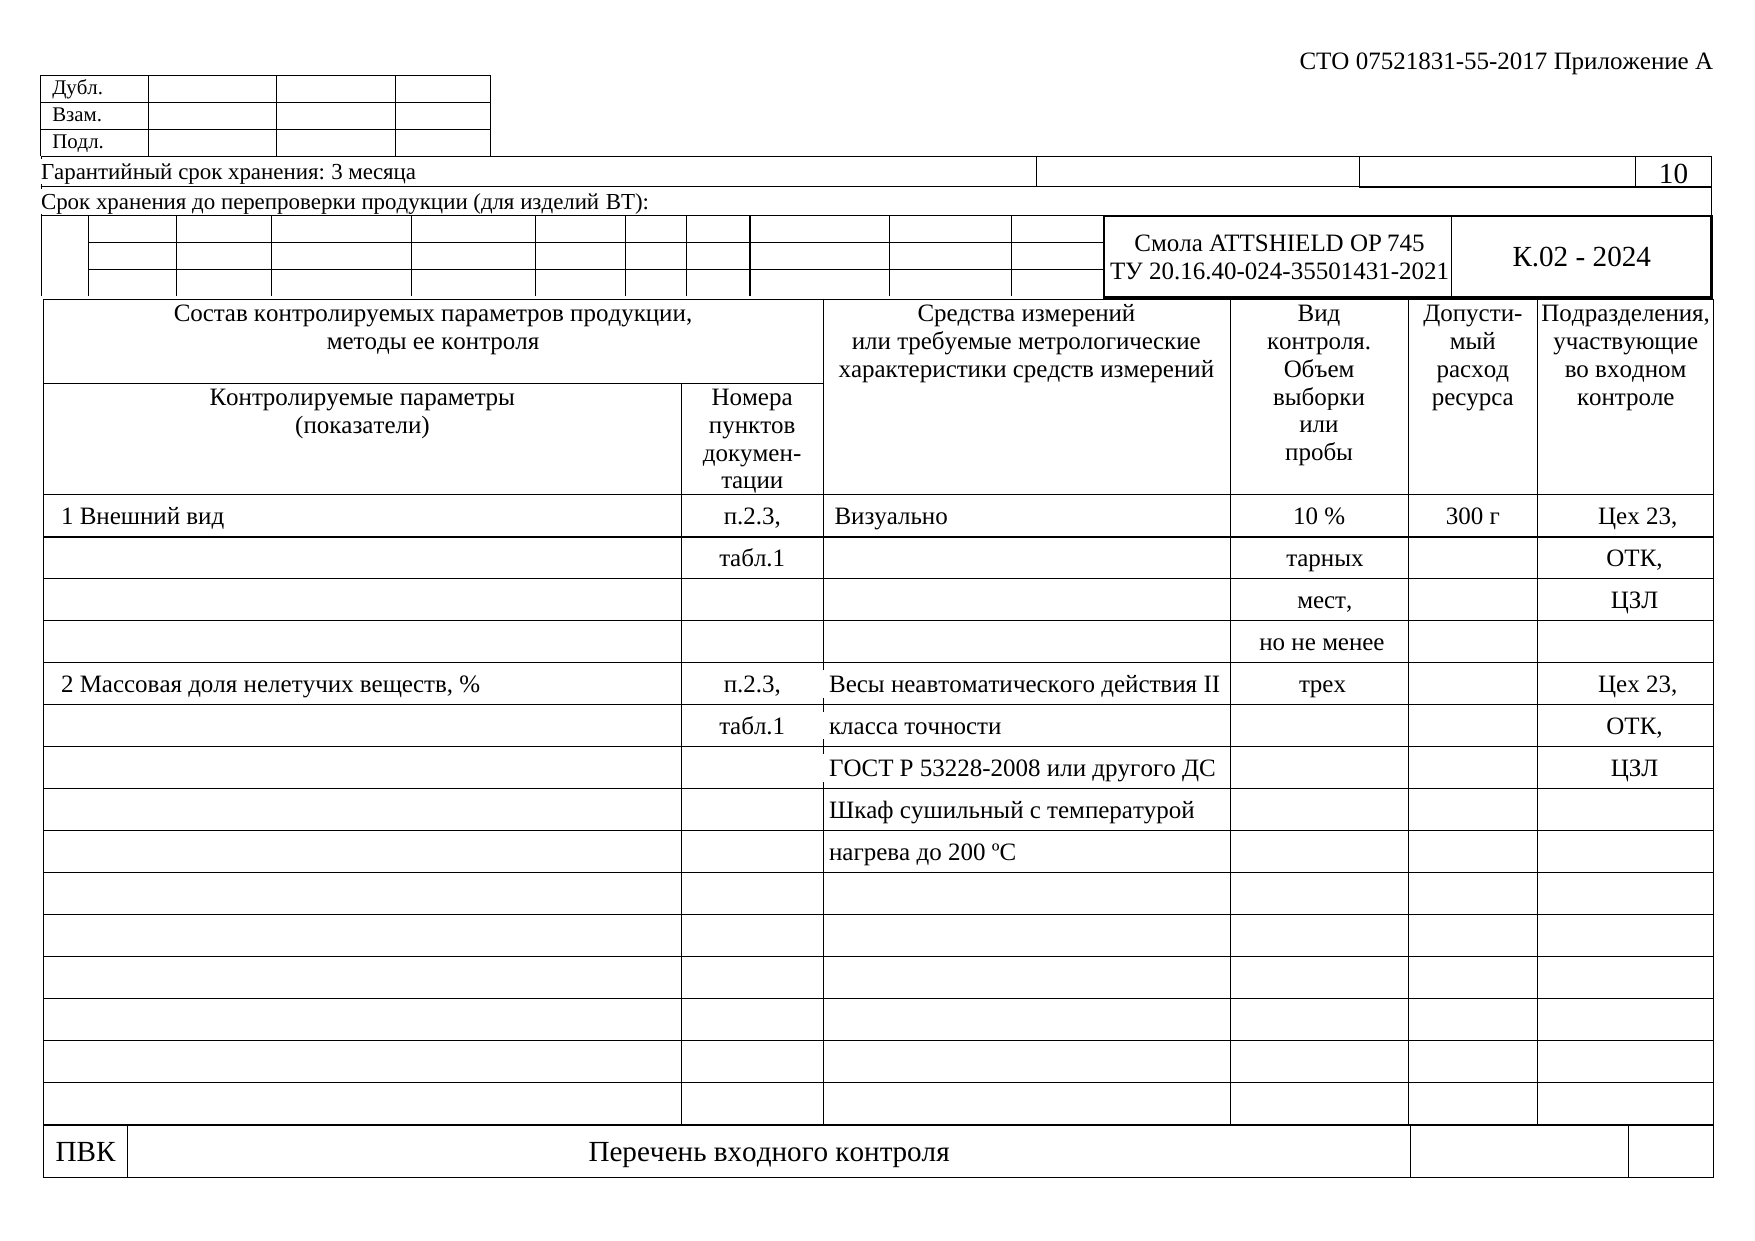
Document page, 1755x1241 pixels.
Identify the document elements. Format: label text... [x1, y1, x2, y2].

table_cell [1409, 789, 1537, 830]
table_cell [687, 216, 749, 242]
table_cell табл.1 [682, 705, 823, 746]
table_cell [1231, 999, 1408, 1040]
table_cell [536, 270, 625, 296]
table_cell [44, 915, 681, 956]
table_cell [890, 216, 1011, 242]
table_cell Номера пунктов докумен- тации [783, 384, 823, 494]
table_cell [824, 579, 1230, 620]
table_cell Визуально [824, 495, 1230, 536]
table_cell Цех 23, [1538, 495, 1713, 536]
table_cell мест, [1231, 579, 1408, 620]
table_cell [626, 216, 686, 242]
table_header Вид контроля. Объем выборки или пробы [1231, 300, 1408, 494]
table_cell [396, 103, 490, 129]
table_header [396, 76, 490, 102]
table_cell [1409, 1083, 1537, 1124]
table_cell [44, 538, 681, 578]
table_cell [44, 705, 681, 746]
table_cell [824, 873, 1230, 914]
table_cell [751, 243, 889, 269]
table_cell [1231, 747, 1408, 788]
table_cell [1012, 243, 1103, 269]
table_cell [1538, 957, 1713, 998]
table_cell [277, 130, 395, 156]
table_cell табл.1 [682, 538, 823, 578]
table_cell Перечень входного контроля [128, 1126, 1410, 1177]
table_cell [277, 103, 395, 129]
table_cell [682, 957, 823, 998]
table_header Средства измерений или требуемые метрологические характеристики средств измерений [824, 300, 1230, 494]
table_cell [491, 102, 786, 129]
table_cell [1409, 538, 1537, 578]
table_cell [89, 216, 176, 242]
table_cell Шкаф сушильный с температурой [824, 789, 1230, 830]
table_cell [751, 270, 889, 296]
table_cell ЦЗЛ [1538, 747, 1713, 788]
table_cell [412, 270, 535, 296]
table_cell [177, 216, 271, 242]
table_cell [89, 243, 176, 269]
table_cell [1231, 789, 1408, 830]
table_cell [272, 243, 411, 269]
table_cell [1409, 915, 1537, 956]
table_cell [1409, 579, 1537, 620]
table_cell ОТК, [1538, 538, 1713, 578]
table_cell [396, 130, 490, 156]
table_cell Подл. [41, 130, 148, 156]
table_cell [682, 915, 823, 956]
table_header Подразделения, участвующие во входном контроле [1538, 300, 1713, 494]
table_cell [44, 621, 681, 662]
table_cell [1409, 831, 1537, 872]
table_cell [682, 999, 823, 1040]
table_cell 1 Внешний вид [44, 495, 681, 536]
table_cell Цех 23, [1538, 663, 1713, 704]
table_header Состав контролируемых параметров продукции, методы ее контроля [44, 300, 823, 382]
table_cell [687, 270, 749, 296]
table_header [1037, 157, 1359, 186]
table_cell п.2.3, [682, 495, 823, 536]
table_cell [44, 789, 681, 830]
table_cell [1231, 1083, 1408, 1124]
table_cell [890, 270, 1011, 296]
table_header [149, 76, 276, 102]
table_cell [786, 102, 1711, 156]
table_cell [626, 270, 686, 296]
table_cell [491, 129, 786, 156]
table_cell [177, 270, 271, 296]
table_cell [687, 243, 749, 269]
table_cell [149, 103, 276, 129]
table_cell [1538, 789, 1713, 830]
table_cell [682, 831, 823, 872]
table_cell [44, 999, 681, 1040]
table_cell [1538, 1041, 1713, 1082]
table_header Дубл. [41, 76, 148, 102]
table_cell ПВК [44, 1126, 127, 1177]
table_cell тарных [1231, 538, 1408, 578]
table_cell [1409, 747, 1537, 788]
table_cell [1231, 915, 1408, 956]
table_cell [1012, 216, 1103, 242]
table_cell [177, 243, 271, 269]
table_cell [1538, 621, 1713, 662]
table_cell [682, 1041, 823, 1082]
table_cell [1409, 705, 1537, 746]
table_cell Номера пунктов докумен- тации [682, 384, 721, 494]
table_cell [44, 579, 681, 620]
table_cell [824, 915, 1230, 956]
table_cell [824, 1041, 1230, 1082]
table_cell [1231, 831, 1408, 872]
table_cell ГОСТ Р 53228-2008 или другого ДС [824, 747, 1230, 788]
table_cell [824, 1083, 1230, 1124]
table_header [1360, 157, 1635, 186]
table_cell [89, 270, 176, 296]
table_cell Взам. [41, 103, 148, 129]
table_cell [1231, 873, 1408, 914]
table_cell [682, 789, 823, 830]
table_cell [272, 270, 411, 296]
table_header [1254, 75, 1711, 102]
table_cell [1409, 873, 1537, 914]
table_cell но не менее [1231, 621, 1408, 662]
table_cell [1538, 915, 1713, 956]
table_cell [44, 873, 681, 914]
table_cell [682, 747, 823, 788]
table_cell [44, 957, 681, 998]
table_cell К.02 - 2024 [1452, 217, 1710, 296]
table_cell 300 г [1409, 495, 1537, 536]
table_cell класса точности [824, 705, 1230, 746]
table_cell [44, 1083, 681, 1124]
table_cell [536, 243, 625, 269]
table_header 10 [1636, 157, 1659, 186]
table_cell [1629, 1126, 1713, 1177]
table_cell [536, 216, 625, 242]
table_cell [751, 216, 889, 242]
table_cell [1409, 621, 1537, 662]
table_cell [412, 243, 535, 269]
table_cell трех [1231, 663, 1408, 704]
table_cell [1411, 1126, 1628, 1177]
table_cell [44, 1041, 681, 1082]
table_cell Контролируемые параметры (показатели) [44, 384, 681, 494]
table_cell 2 Массовая доля нелетучих веществ, % [44, 663, 681, 704]
table_cell [890, 243, 1011, 269]
table_cell [824, 538, 1230, 578]
table_cell [44, 831, 681, 872]
table_cell [626, 243, 686, 269]
table_header 10 [1688, 157, 1711, 186]
table_cell [1538, 999, 1713, 1040]
table_cell [1409, 999, 1537, 1040]
table_cell п.2.3, [682, 663, 823, 704]
text СТО 07521831-55-2017 Приложение А [29, 47, 1713, 75]
table_cell Весы неавтоматического действия II [824, 663, 1230, 704]
table_cell [824, 957, 1230, 998]
table_header [739, 75, 1254, 102]
table_cell [272, 216, 411, 242]
table_cell [149, 130, 276, 156]
table_cell [1409, 957, 1537, 998]
table_cell [682, 621, 823, 662]
table_cell [824, 621, 1230, 662]
table_header [277, 76, 395, 102]
table_cell [1231, 957, 1408, 998]
table_cell [824, 999, 1230, 1040]
table_cell [1538, 831, 1713, 872]
table_cell [1538, 1083, 1713, 1124]
table_cell [1409, 663, 1537, 704]
table_cell [682, 873, 823, 914]
table_cell [1012, 270, 1103, 296]
table_header Допусти-мый расход ресурса [1409, 438, 1537, 494]
table_cell [412, 216, 535, 242]
table_cell нагрева до 200 ºС [824, 831, 1230, 872]
table_cell [1231, 1041, 1408, 1082]
table_cell 10 % [1231, 495, 1408, 536]
table_header [491, 75, 739, 102]
table_cell [1538, 873, 1713, 914]
table_header Гарантийный срок хранения: 3 месяца [42, 157, 1036, 186]
table_cell Смола ATTSHIELD OP 745 ТУ 20.16.40-024-35501431-2021 [1105, 217, 1451, 296]
table_cell [44, 747, 681, 788]
table_cell [42, 216, 88, 296]
table_cell [1409, 1041, 1537, 1082]
table_cell [682, 1083, 823, 1124]
table_cell ЦЗЛ [1538, 579, 1713, 620]
table_cell [1231, 705, 1408, 746]
table_cell ОТК, [1538, 705, 1713, 746]
table_cell [682, 579, 823, 620]
